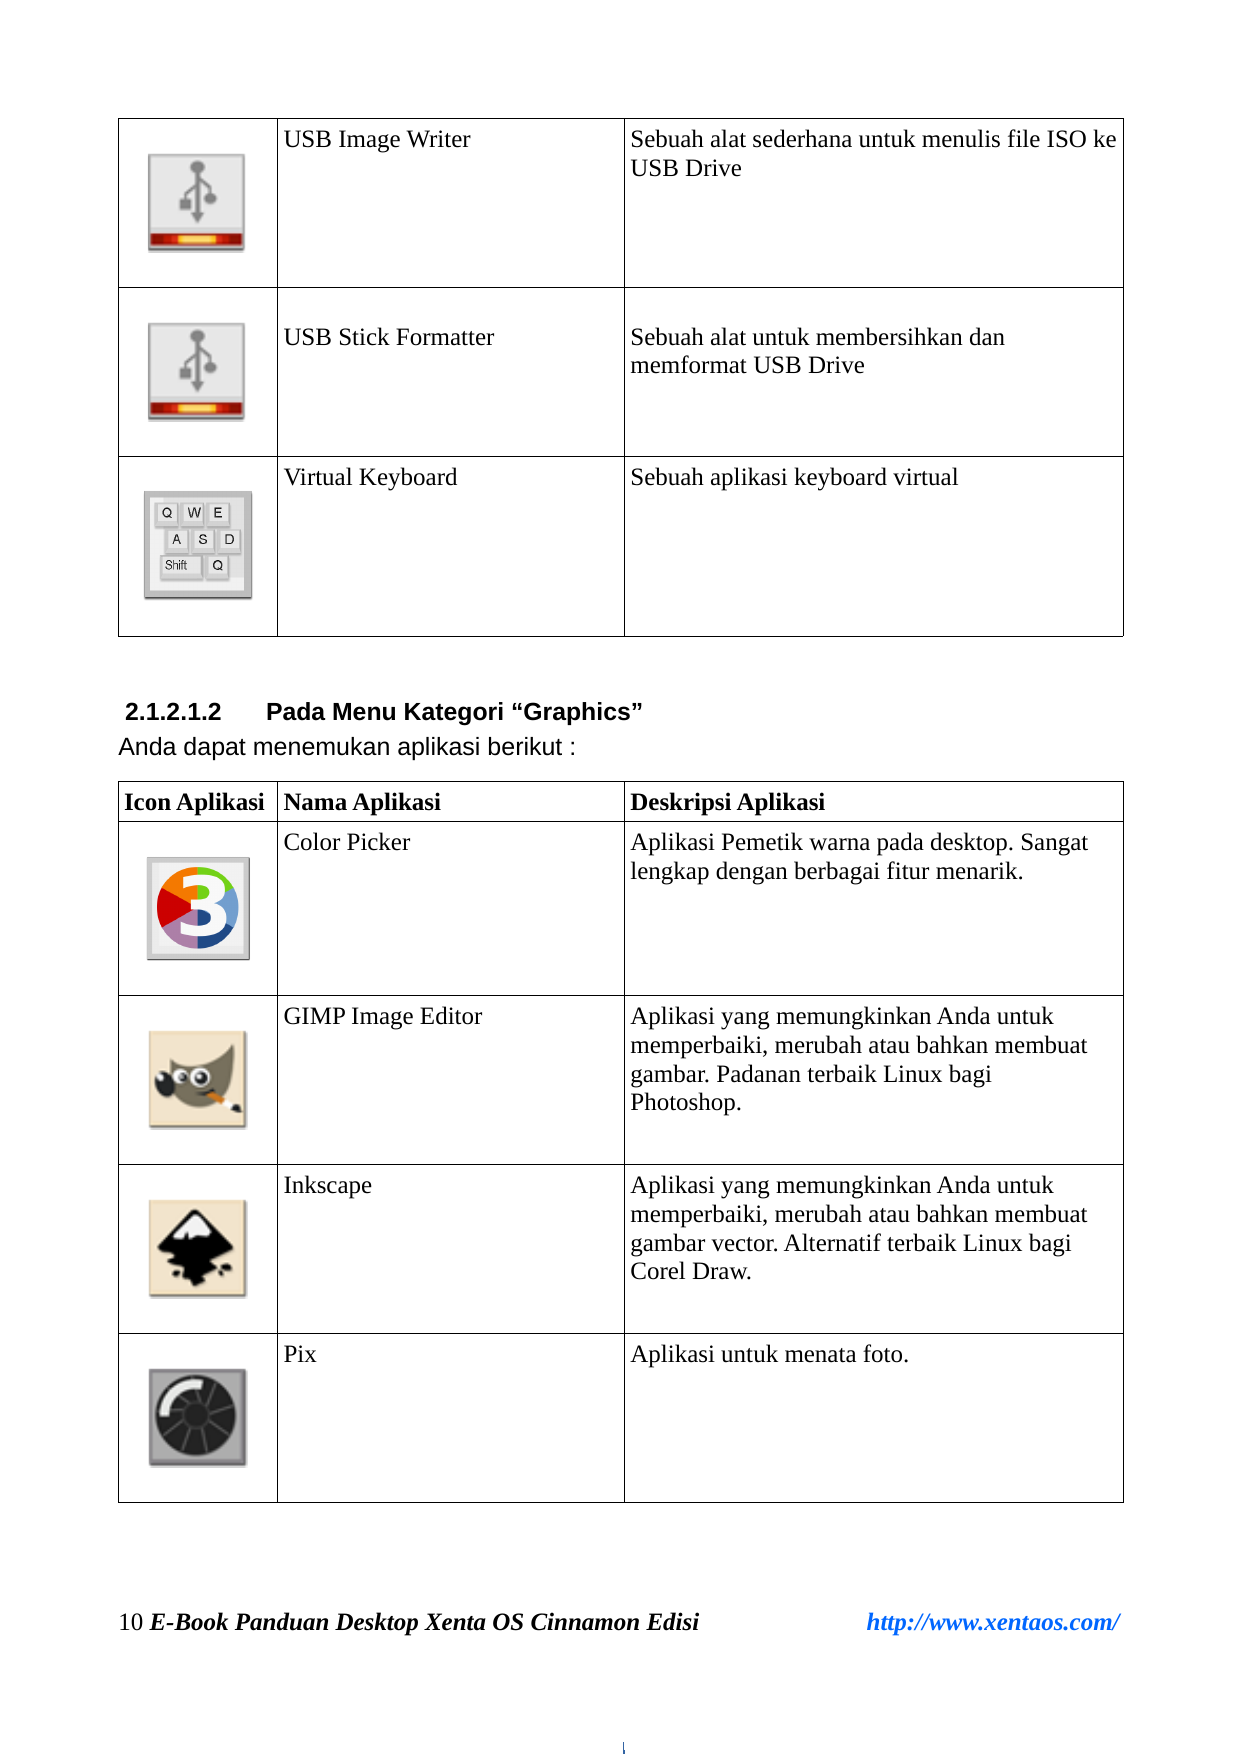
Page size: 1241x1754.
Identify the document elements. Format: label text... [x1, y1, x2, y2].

table_header Deskripsi Aplikasi [625, 782, 1123, 821]
picture [140, 486, 255, 602]
table_cell [119, 119, 277, 287]
table_cell USB Image Writer [278, 119, 624, 287]
table_cell Sebuah aplikasi keyboard virtual [625, 457, 1123, 636]
table_cell Sebuah alat untuk membersihkan dan memformat USB Drive [625, 288, 1123, 456]
table_cell [119, 996, 277, 1164]
picture [145, 856, 251, 961]
table_cell USB Stick Formatter [278, 288, 624, 456]
table_cell [119, 457, 277, 636]
table_cell Aplikasi yang memungkinkan Anda untuk memperbaiki, merubah atau bahkan membuat gambar vector. Alternatif terbaik Linux bagi Corel Draw. [625, 1165, 1123, 1333]
table_header Nama Aplikasi [278, 782, 624, 821]
table_cell [119, 822, 277, 995]
picture [147, 152, 248, 253]
text Anda dapat menemukan aplikasi berikut : [118, 732, 1122, 761]
table_cell Virtual Keyboard [278, 457, 624, 636]
picture [147, 1030, 248, 1130]
picture [147, 1198, 248, 1299]
table_header Icon Aplikasi [119, 782, 277, 821]
table_cell Color Picker [278, 822, 624, 995]
subtitle Pada Menu Kategori “Graphics” [118, 697, 1122, 726]
table_cell Aplikasi Pemetik warna pada desktop. Sangat lengkap dengan berbagai fitur menarik. [625, 822, 1123, 995]
picture [147, 321, 248, 422]
table_cell [119, 288, 277, 456]
table_cell [119, 1165, 277, 1333]
table_cell Pix [278, 1334, 624, 1502]
table_cell GIMP Image Editor [278, 996, 624, 1164]
table_cell Aplikasi untuk menata foto. [625, 1334, 1123, 1502]
table_cell Inkscape [278, 1165, 624, 1333]
table_cell [119, 1334, 277, 1502]
table_cell Sebuah alat sederhana untuk menulis file ISO ke USB Drive [625, 119, 1123, 287]
picture [147, 1367, 248, 1468]
table_cell Aplikasi yang memungkinkan Anda untuk memperbaiki, merubah atau bahkan membuat gambar. Padanan terbaik Linux bagi Photoshop. [625, 996, 1123, 1164]
